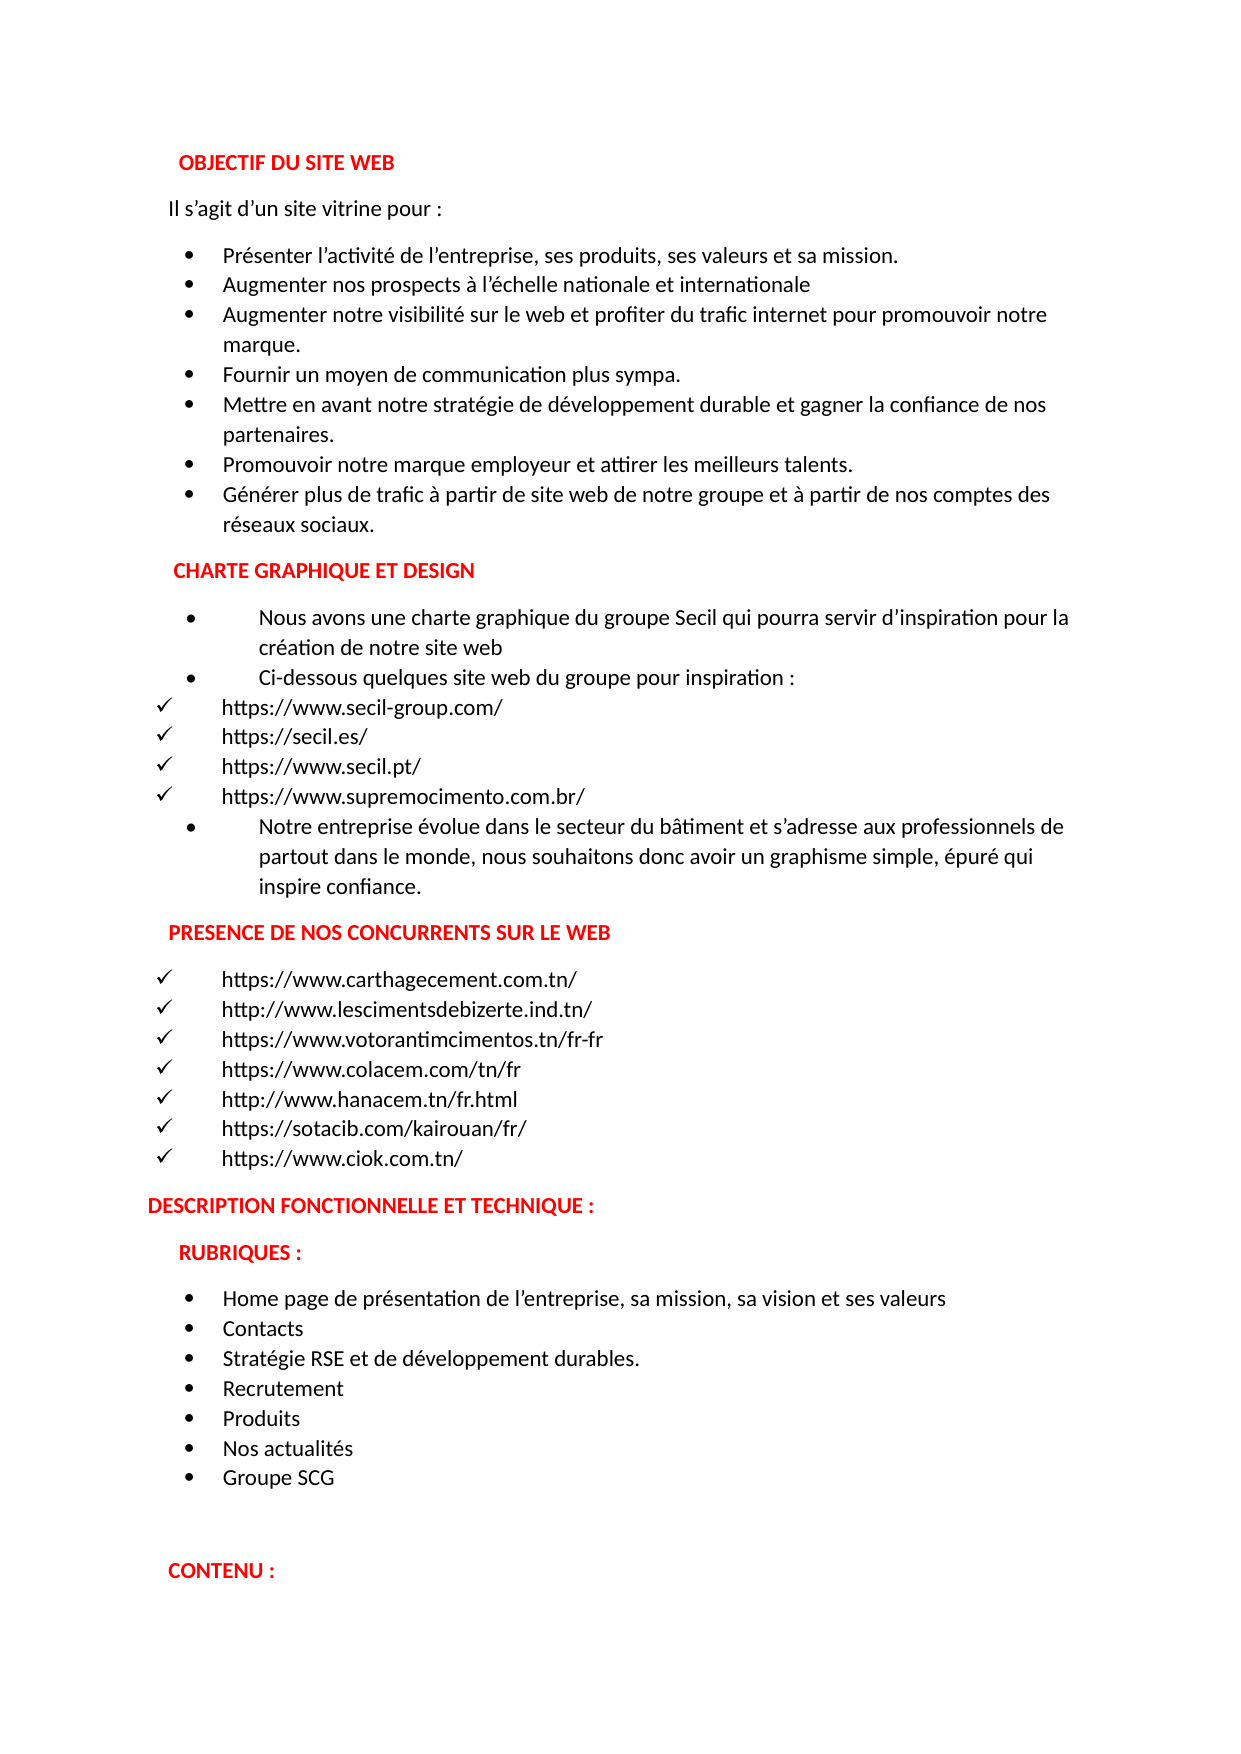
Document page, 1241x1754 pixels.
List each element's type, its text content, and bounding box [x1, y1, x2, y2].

list Ci-dessous quelques site web du groupe pour inspiration : [185, 663, 1093, 691]
list Nous avons une charte graphique du groupe Secil qui pourra servir d’inspiration pour la création de notre site web [185, 603, 1093, 661]
list Notre entreprise évolue dans le secteur du bâtiment et s’adresse aux professionnels de partout dans le monde, nous souhaitons donc avoir un graphisme simple, épuré qui inspire confiance. [185, 812, 1093, 900]
list Générer plus de trafic à partir de site web de notre groupe et à partir de nos comptes des réseaux sociaux. [185, 480, 1093, 538]
text Il s’agit d’un site vitrine pour : [148, 194, 1093, 222]
text OBJECTIF DU SITE WEB [148, 148, 1093, 176]
list Augmenter notre visibilité sur le web et profiter du trafic internet pour promouvoir notre marque. [185, 301, 1093, 358]
list Groupe SCG [185, 1463, 1093, 1492]
list Home page de présentation de l’entreprise, sa mission, sa vision et ses valeurs [185, 1284, 1093, 1312]
list https://www.secil.pt/ [148, 752, 1093, 780]
list Nos actualités [185, 1434, 1093, 1462]
list https://www.ciok.com.tn/ [148, 1144, 1093, 1172]
text RUBRIQUES : [148, 1238, 1093, 1266]
list Recrutement [185, 1374, 1093, 1402]
text PRESENCE DE NOS CONCURRENTS SUR LE WEB [148, 918, 1093, 947]
list Fournir un moyen de communication plus sympa. [185, 360, 1093, 388]
list Contacts [185, 1314, 1093, 1342]
list Promouvoir notre marque employeur et attirer les meilleurs talents. [185, 450, 1093, 478]
text DESCRIPTION FONCTIONNELLE ET TECHNIQUE : [148, 1191, 1093, 1219]
list https://www.carthagecement.com.tn/ [148, 965, 1093, 993]
list https://www.votorantimcimentos.tn/fr-fr [148, 1025, 1093, 1053]
list https://www.secil-group.com/ [148, 693, 1093, 721]
list Augmenter nos prospects à l’échelle nationale et internationale [185, 271, 1093, 299]
list Produits [185, 1404, 1093, 1432]
list Stratégie RSE et de développement durables. [185, 1344, 1093, 1372]
list http://www.lescimentsdebizerte.ind.tn/ [148, 995, 1093, 1023]
list http://www.hanacem.tn/fr.html [148, 1085, 1093, 1113]
text CONTENU : [148, 1557, 1093, 1585]
list Mettre en avant notre stratégie de développement durable et gagner la confiance de nos partenaires. [185, 390, 1093, 448]
text CHARTE GRAPHIQUE ET DESIGN [148, 556, 1093, 584]
list Présenter l’activité de l’entreprise, ses produits, ses valeurs et sa mission. [185, 241, 1093, 269]
list https://www.colacem.com/tn/fr [148, 1055, 1093, 1083]
list https://secil.es/ [148, 722, 1093, 751]
list https://www.supremocimento.com.br/ [148, 782, 1093, 810]
list https://sotacib.com/kairouan/fr/ [148, 1114, 1093, 1143]
